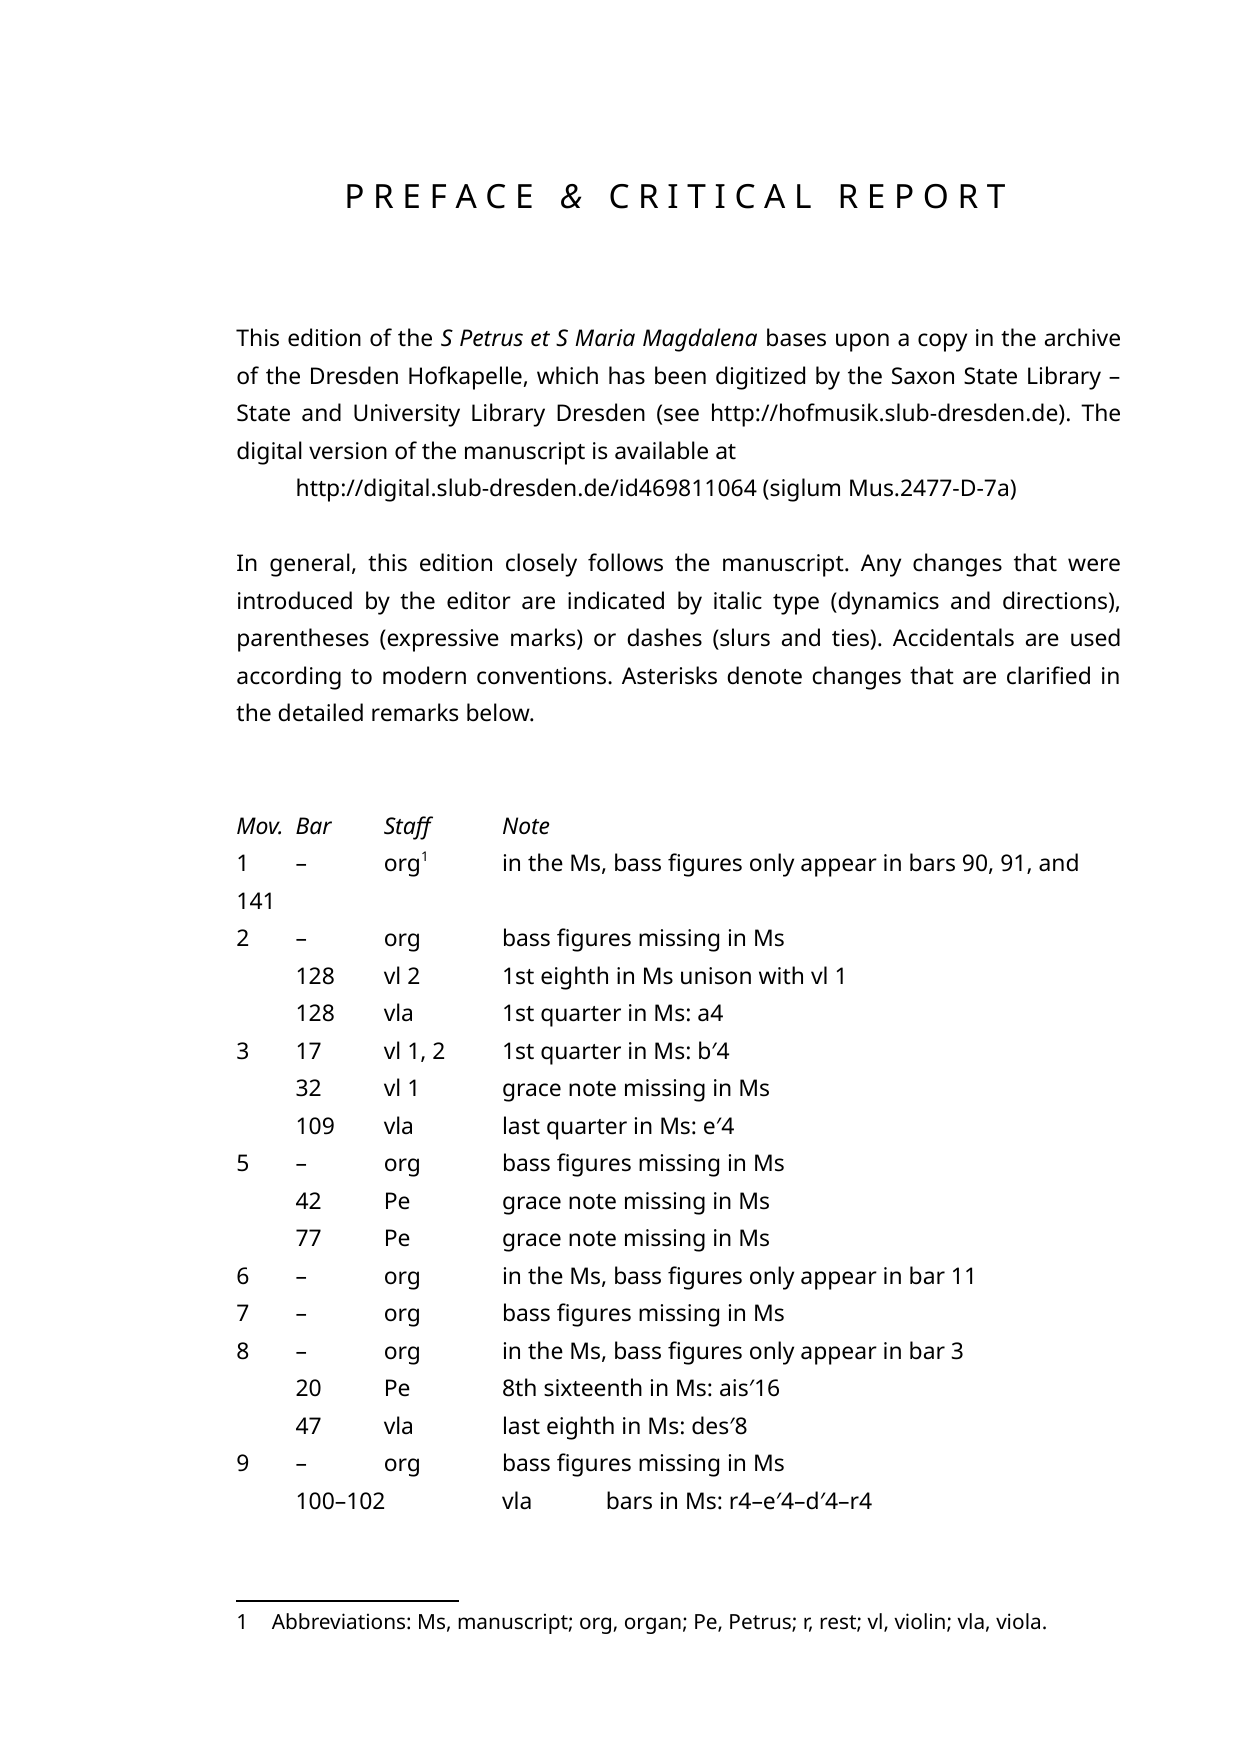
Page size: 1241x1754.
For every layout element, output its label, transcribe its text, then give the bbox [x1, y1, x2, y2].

text P R E F A C E & C R I T I C A L R E P O R T [236, 173, 1122, 218]
text Mov. Bar Staff Note 1 – org in the Ms, bass figures only appear in bars 90, 91, and 141 2 – org bass figures missing in Ms 128 vl 2 1st eighth in Ms unison with vl 1 128 vla 1st quarter in Ms: a4 3 17 vl 1, 2 1st quarter in Ms: b′4 32 vl 1 grace note missing in Ms 109 vla last quarter in Ms: e′4 5 – org bass figures missing in Ms 42 Pe grace note missing in Ms 77 Pe grace note missing in Ms 6 – org in the Ms, bass figures only appear in bar 11 7 – org bass figures missing in Ms 8 – org in the Ms, bass figures only appear in bar 3 20 Pe 8th sixteenth in Ms: ais′16 47 vla last eighth in Ms: des′8 9 – org bass figures missing in Ms 100–102 vla bars in Ms: r4–e′4–d′4–r4 [236, 810, 1122, 1591]
text http://digital.slub-dresden.de/id469811064 (siglum Mus.2477-D-7a) [236, 472, 1122, 504]
text In general, this edition closely follows the manuscript. Any changes that were introduced by the editor are indicated by italic type (dynamics and directions), parentheses (expressive marks) or dashes (slurs and ties). Accidentals are used according to modern conventions. Asterisks denote changes that are clarified in the detailed remarks below. [236, 547, 1122, 729]
text Abbreviations: Ms, manuscript; org, organ; Pe, Petrus; r, rest; vl, violin; vla, viola. [236, 1607, 1122, 1636]
text This edition of the S Petrus et S Maria Magdalena bases upon a copy in the archive of the Dresden Hofkapelle, which has been digitized by the Saxon State Library – State and University Library Dresden (see http://hofmusik.slub-dresden.de). The digital version of the manuscript is available at [236, 322, 1122, 466]
